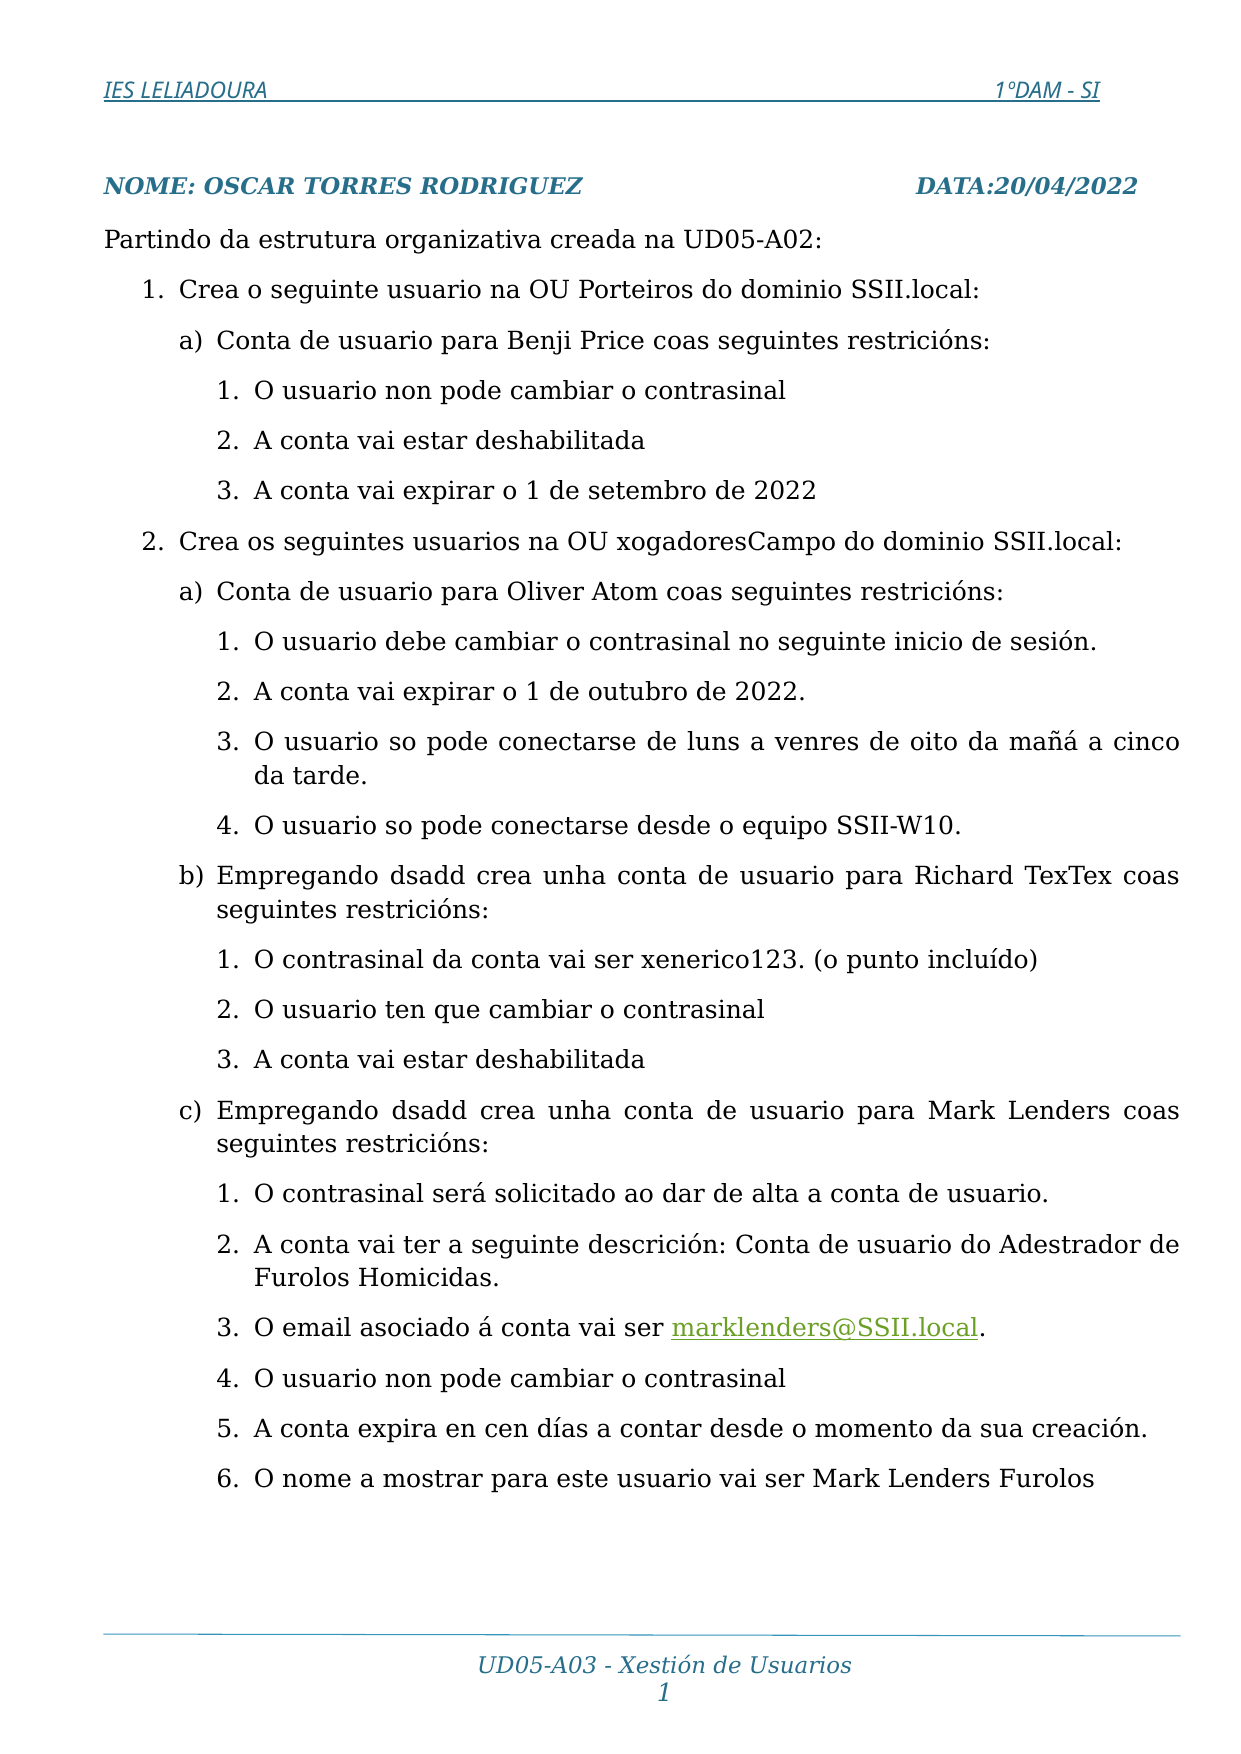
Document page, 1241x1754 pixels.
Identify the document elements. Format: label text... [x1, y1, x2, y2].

list A conta vai ter a seguinte descrición: Conta de usuario do Adestrador de Furolos Homicidas. [216, 1230, 1181, 1292]
text Partindo da estrutura organizativa creada na UD05-A02: [103, 225, 1181, 254]
list O contrasinal será solicitado ao dar de alta a conta de usuario. [216, 1179, 1181, 1209]
list O usuario so pode conectarse de luns a venres de oito da mañá a cinco da tarde. [216, 727, 1181, 790]
list O contrasinal da conta vai ser xenerico123. (o punto incluído) [216, 945, 1181, 974]
list A conta vai estar deshabilitada [216, 1046, 1181, 1075]
list O usuario non pode cambiar o contrasinal [216, 376, 1181, 405]
subtitle NOME: OSCAR TORRES RODRIGUEZ DATA:20/04/2022 [103, 173, 1181, 199]
list Conta de usuario para Benji Price coas seguintes restricións: [178, 326, 1181, 355]
list Empregando dsadd crea unha conta de usuario para Richard TexTex coas seguintes restricións: [178, 861, 1181, 924]
list O nome a mostrar para este usuario vai ser Mark Lenders Furolos [216, 1464, 1181, 1493]
list Conta de usuario para Oliver Atom coas seguintes restricións: [178, 577, 1181, 606]
list A conta expira en cen días a contar desde o momento da sua creación. [216, 1414, 1181, 1443]
list A conta vai estar deshabilitada [216, 426, 1181, 455]
list A conta vai expirar o 1 de setembro de 2022 [216, 476, 1181, 506]
list Crea o seguinte usuario na OU Porteiros do dominio SSII.local: [141, 276, 1181, 305]
list Empregando dsadd crea unha conta de usuario para Mark Lenders coas seguintes restricións: [178, 1096, 1181, 1158]
list O email asociado á conta vai ser marklenders@SSII.local. [216, 1313, 1181, 1343]
list A conta vai expirar o 1 de outubro de 2022. [216, 677, 1181, 706]
list O usuario non pode cambiar o contrasinal [216, 1364, 1181, 1393]
list O usuario so pode conectarse desde o equipo SSII-W10. [216, 811, 1181, 840]
list O usuario ten que cambiar o contrasinal [216, 995, 1181, 1024]
list Crea os seguintes usuarios na OU xogadoresCampo do dominio SSII.local: [141, 527, 1181, 556]
list O usuario debe cambiar o contrasinal no seguinte inicio de sesión. [216, 627, 1181, 656]
